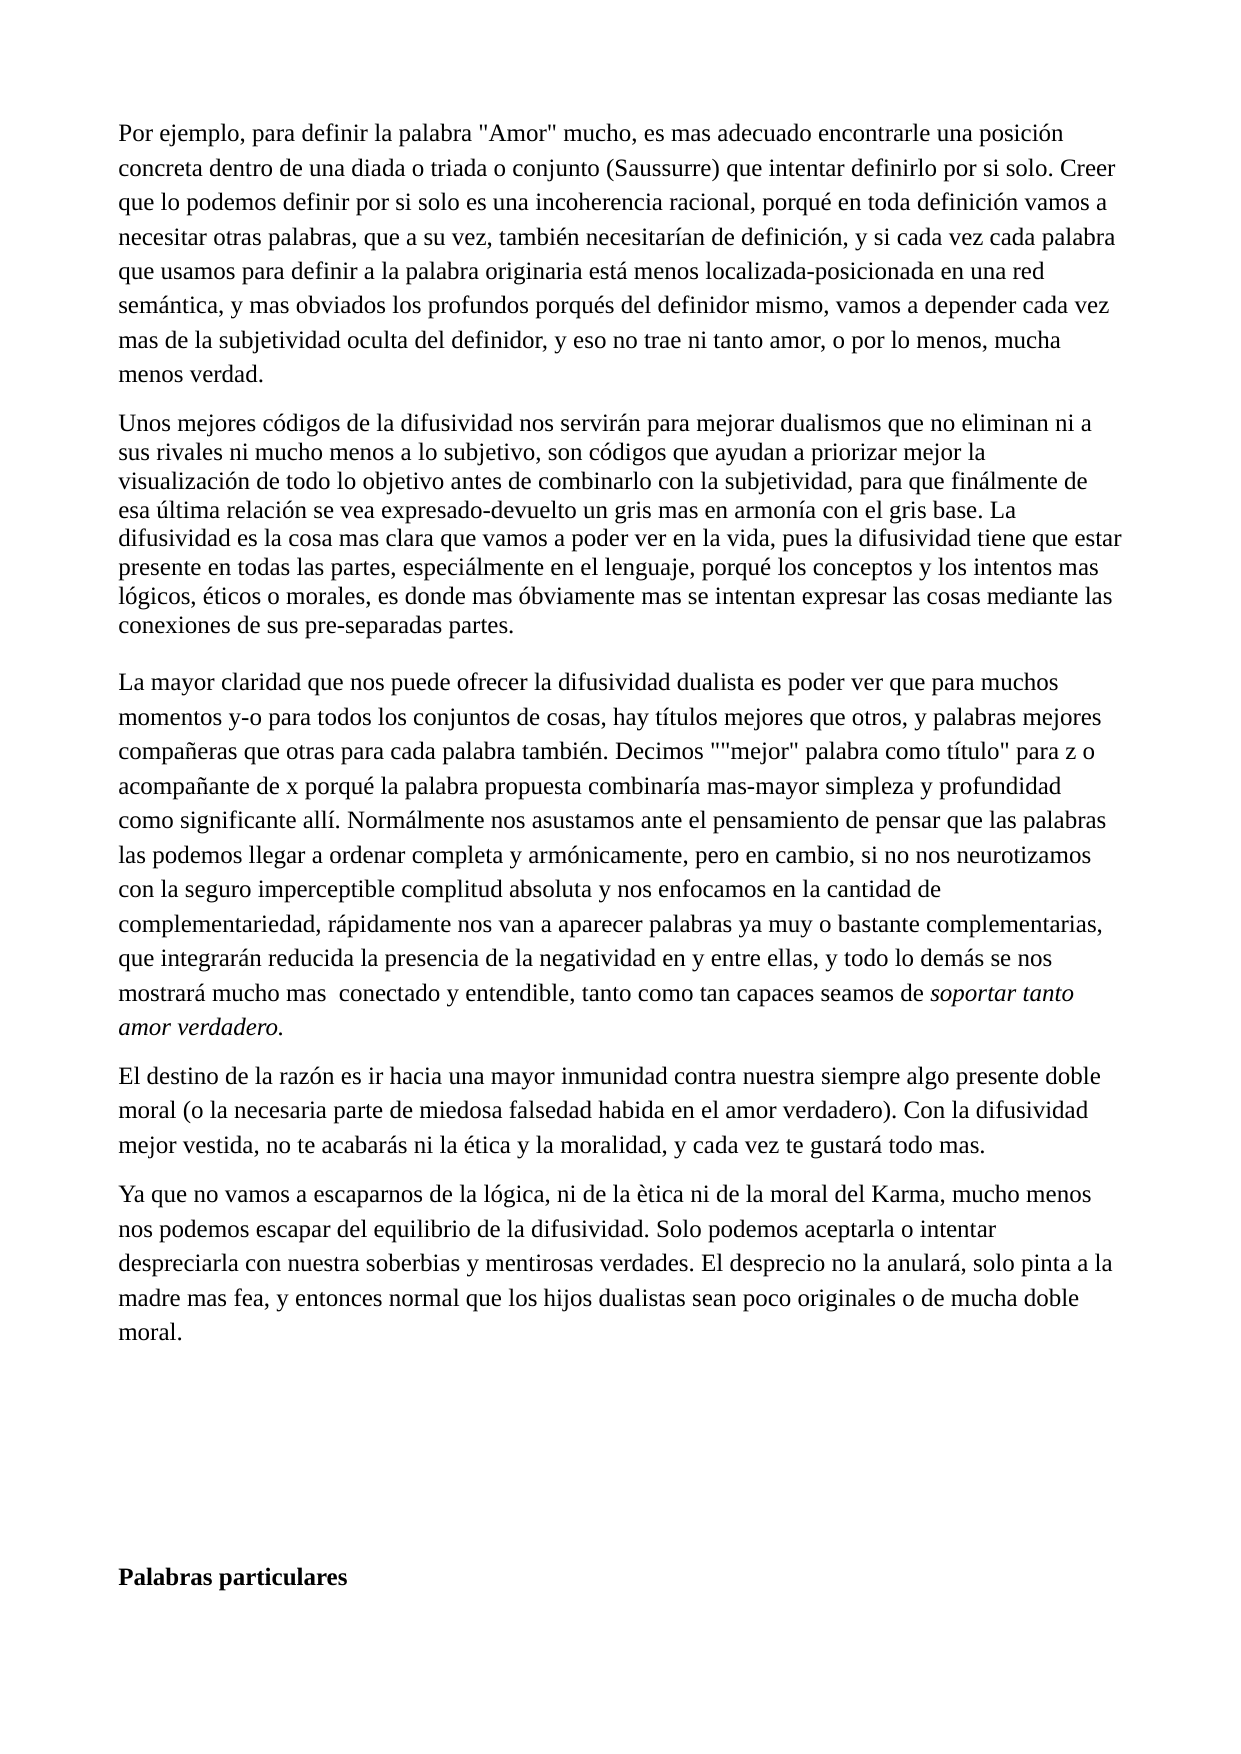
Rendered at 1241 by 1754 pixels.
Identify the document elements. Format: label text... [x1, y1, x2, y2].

text Unos mejores códigos de la difusividad nos servirán para mejorar dualismos que no eliminan ni a sus rivales ni mucho menos a lo subjetivo, son códigos que ayudan a priorizar mejor la visualización de todo lo objetivo antes de combinarlo con la subjetividad, para que finálmente de esa última relación se vea expresado-devuelto un gris mas en armonía con el gris base. La difusividad es la cosa mas clara que vamos a poder ver en la vida, pues la difusividad tiene que estar presente en todas las partes, especiálmente en el lenguaje, porqué los conceptos y los intentos mas lógicos, éticos o morales, es donde mas óbviamente mas se intentan expresar las cosas mediante las conexiones de sus pre-separadas partes. [118, 408, 1122, 638]
text El destino de la razón es ir hacia una mayor inmunidad contra nuestra siempre algo presente doble moral (o la necesaria parte de miedosa falsedad habida en el amor verdadero). Con la difusividad mejor vestida, no te acabarás ni la ética y la moralidad, y cada vez te gustará todo mas. [118, 1061, 1122, 1159]
text Ya que no vamos a escaparnos de la lógica, ni de la ètica ni de la moral del Karma, mucho menos nos podemos escapar del equilibrio de la difusividad. Solo podemos aceptarla o intentar despreciarla con nuestra soberbias y mentirosas verdades. El desprecio no la anulará, solo pinta a la madre mas fea, y entonces normal que los hijos dualistas sean poco originales o de mucha doble moral. [118, 1179, 1122, 1346]
text Por ejemplo, para definir la palabra "Amor" mucho, es mas adecuado encontrarle una posición concreta dentro de una diada o triada o conjunto (Saussurre) que intentar definirlo por si solo. Creer que lo podemos definir por si solo es una incoherencia racional, porqué en toda definición vamos a necesitar otras palabras, que a su vez, también necesitarían de definición, y si cada vez cada palabra que usamos para definir a la palabra originaria está menos localizada-posicionada en una red semántica, y mas obviados los profundos porqués del definidor mismo, vamos a depender cada vez mas de la subjetividad oculta del definidor, y eso no trae ni tanto amor, o por lo menos, mucha menos verdad. [118, 118, 1122, 388]
text Palabras particulares [118, 1562, 1122, 1591]
text La mayor claridad que nos puede ofrecer la difusividad dualista es poder ver que para muchos momentos y-o para todos los conjuntos de cosas, hay títulos mejores que otros, y palabras mejores compañeras que otras para cada palabra también. Decimos ""mejor" palabra como título" para z o acompañante de x porqué la palabra propuesta combinaría mas-mayor simpleza y profundidad como significante allí. Normálmente nos asustamos ante el pensamiento de pensar que las palabras las podemos llegar a ordenar completa y armónicamente, pero en cambio, si no nos neurotizamos con la seguro imperceptible complitud absoluta y nos enfocamos en la cantidad de complementariedad, rápidamente nos van a aparecer palabras ya muy o bastante complementarias, que integrarán reducida la presencia de la negatividad en y entre ellas, y todo lo demás se nos mostrará mucho mas conectado y entendible, tanto como tan capaces seamos de soportar tanto amor verdadero. [118, 667, 1122, 1041]
